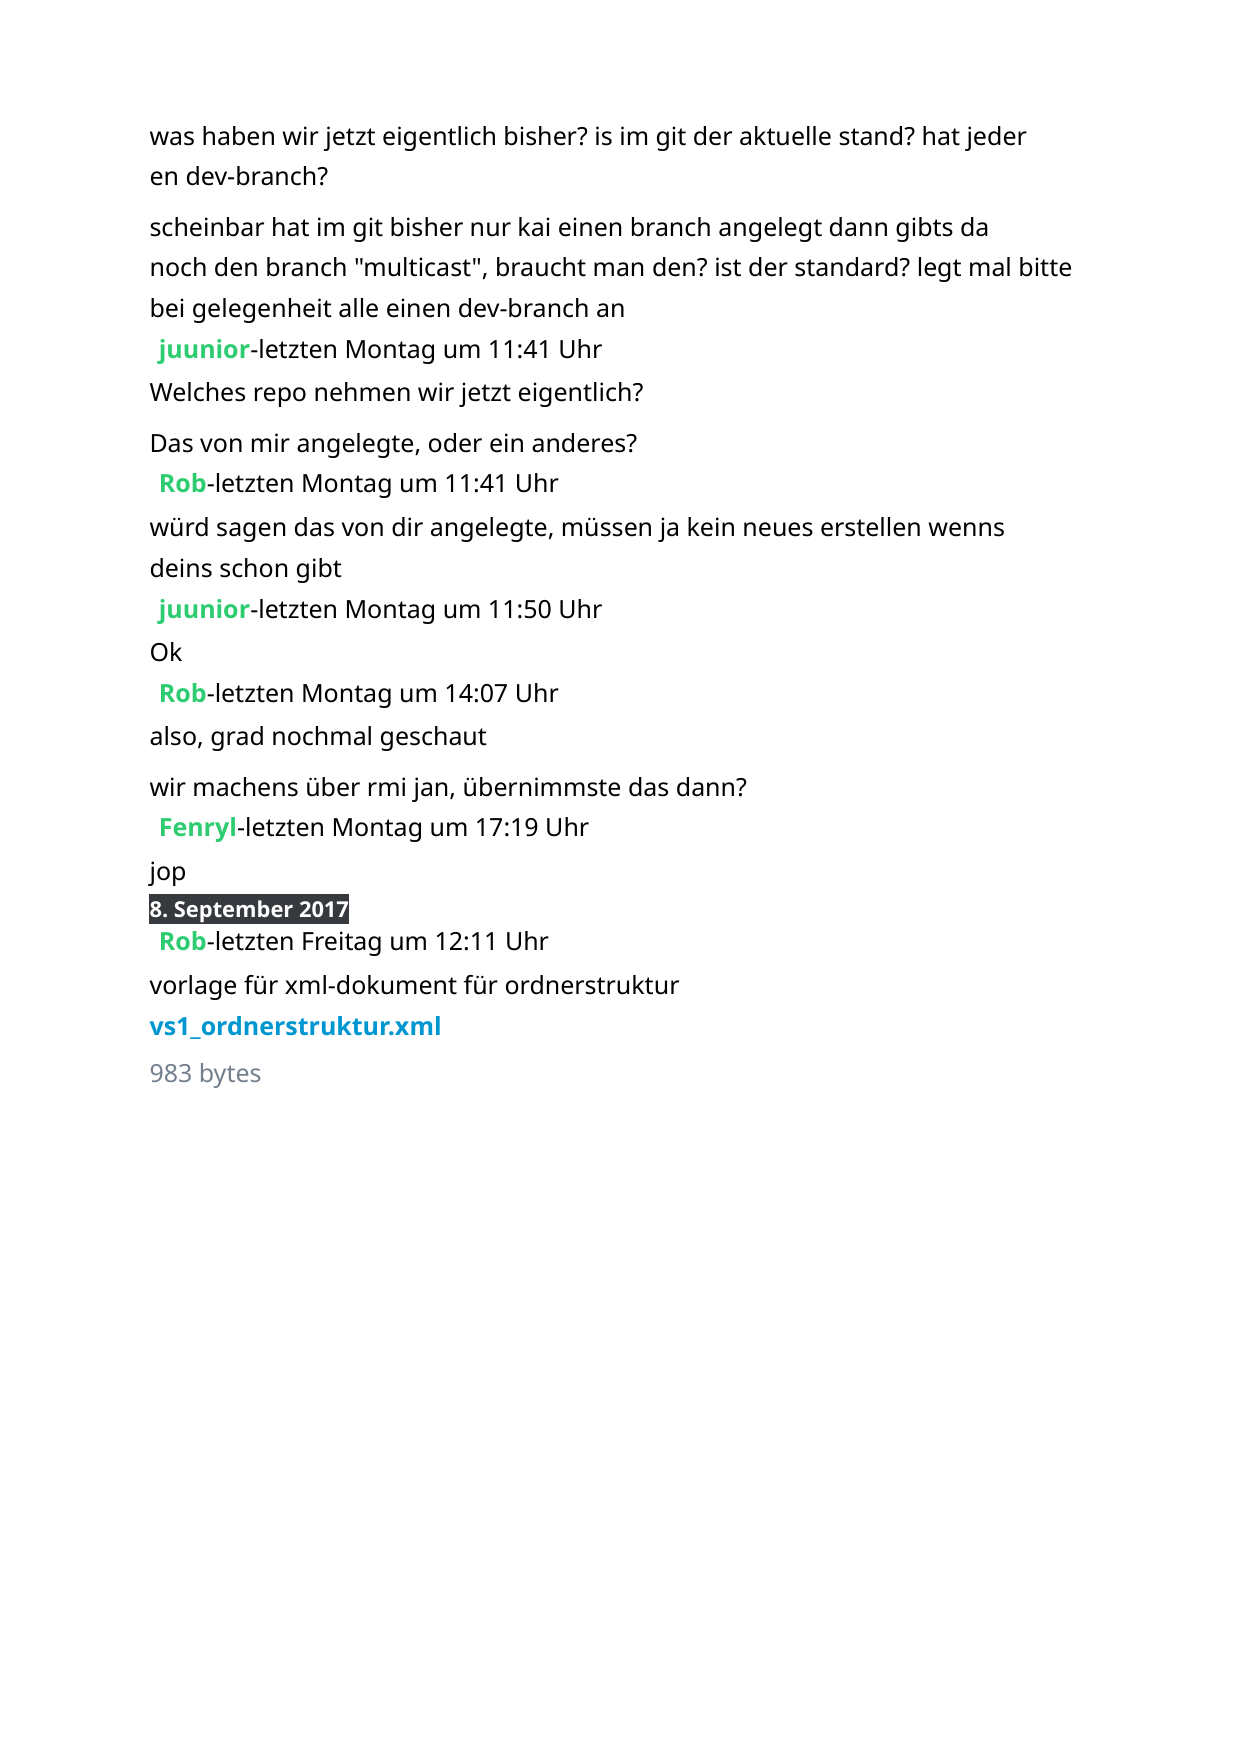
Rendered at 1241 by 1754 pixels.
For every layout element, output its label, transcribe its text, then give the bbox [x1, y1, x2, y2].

subtitle Rob-letzten Freitag um 12:11 Uhr [159, 924, 1081, 958]
text Welches repo nehmen wir jetzt eigentlich? [149, 375, 1081, 409]
text würd sagen das von dir angelegte, müssen ja kein neues erstellen wenns deins schon gibt [149, 509, 1081, 584]
subtitle Fenryl-letzten Montag um 17:19 Uhr [159, 810, 1081, 844]
subtitle Rob-letzten Montag um 14:07 Uhr [159, 676, 1081, 709]
text jop [149, 853, 1081, 887]
text was haben wir jetzt eigentlich bisher? is im git der aktuelle stand? hat jeder en dev-branch? [149, 118, 1081, 193]
text 8. September 2017 [149, 894, 1113, 924]
subtitle juunior-letzten Montag um 11:50 Uhr [159, 591, 1081, 625]
text Ok [149, 635, 1081, 669]
text wir machens über rmi jan, übernimmste das dann? [149, 769, 1081, 803]
text Das von mir angelegte, oder ein anderes? [149, 425, 1081, 459]
subtitle juunior-letzten Montag um 11:41 Uhr [159, 332, 1081, 366]
subtitle Rob-letzten Montag um 11:41 Uhr [159, 466, 1081, 500]
text scheinbar hat im git bisher nur kai einen branch angelegt dann gibts da noch den branch "multicast", braucht man den? ist der standard? legt mal bitte bei gelegenheit alle einen dev-branch an [149, 209, 1081, 325]
text 983 bytes [149, 1055, 1081, 1089]
text vorlage für xml-dokument für ordnerstruktur [149, 967, 1081, 1002]
text vs1_ordnerstruktur.xml [149, 1008, 1081, 1042]
text also, grad nochmal geschaut [149, 719, 1081, 753]
